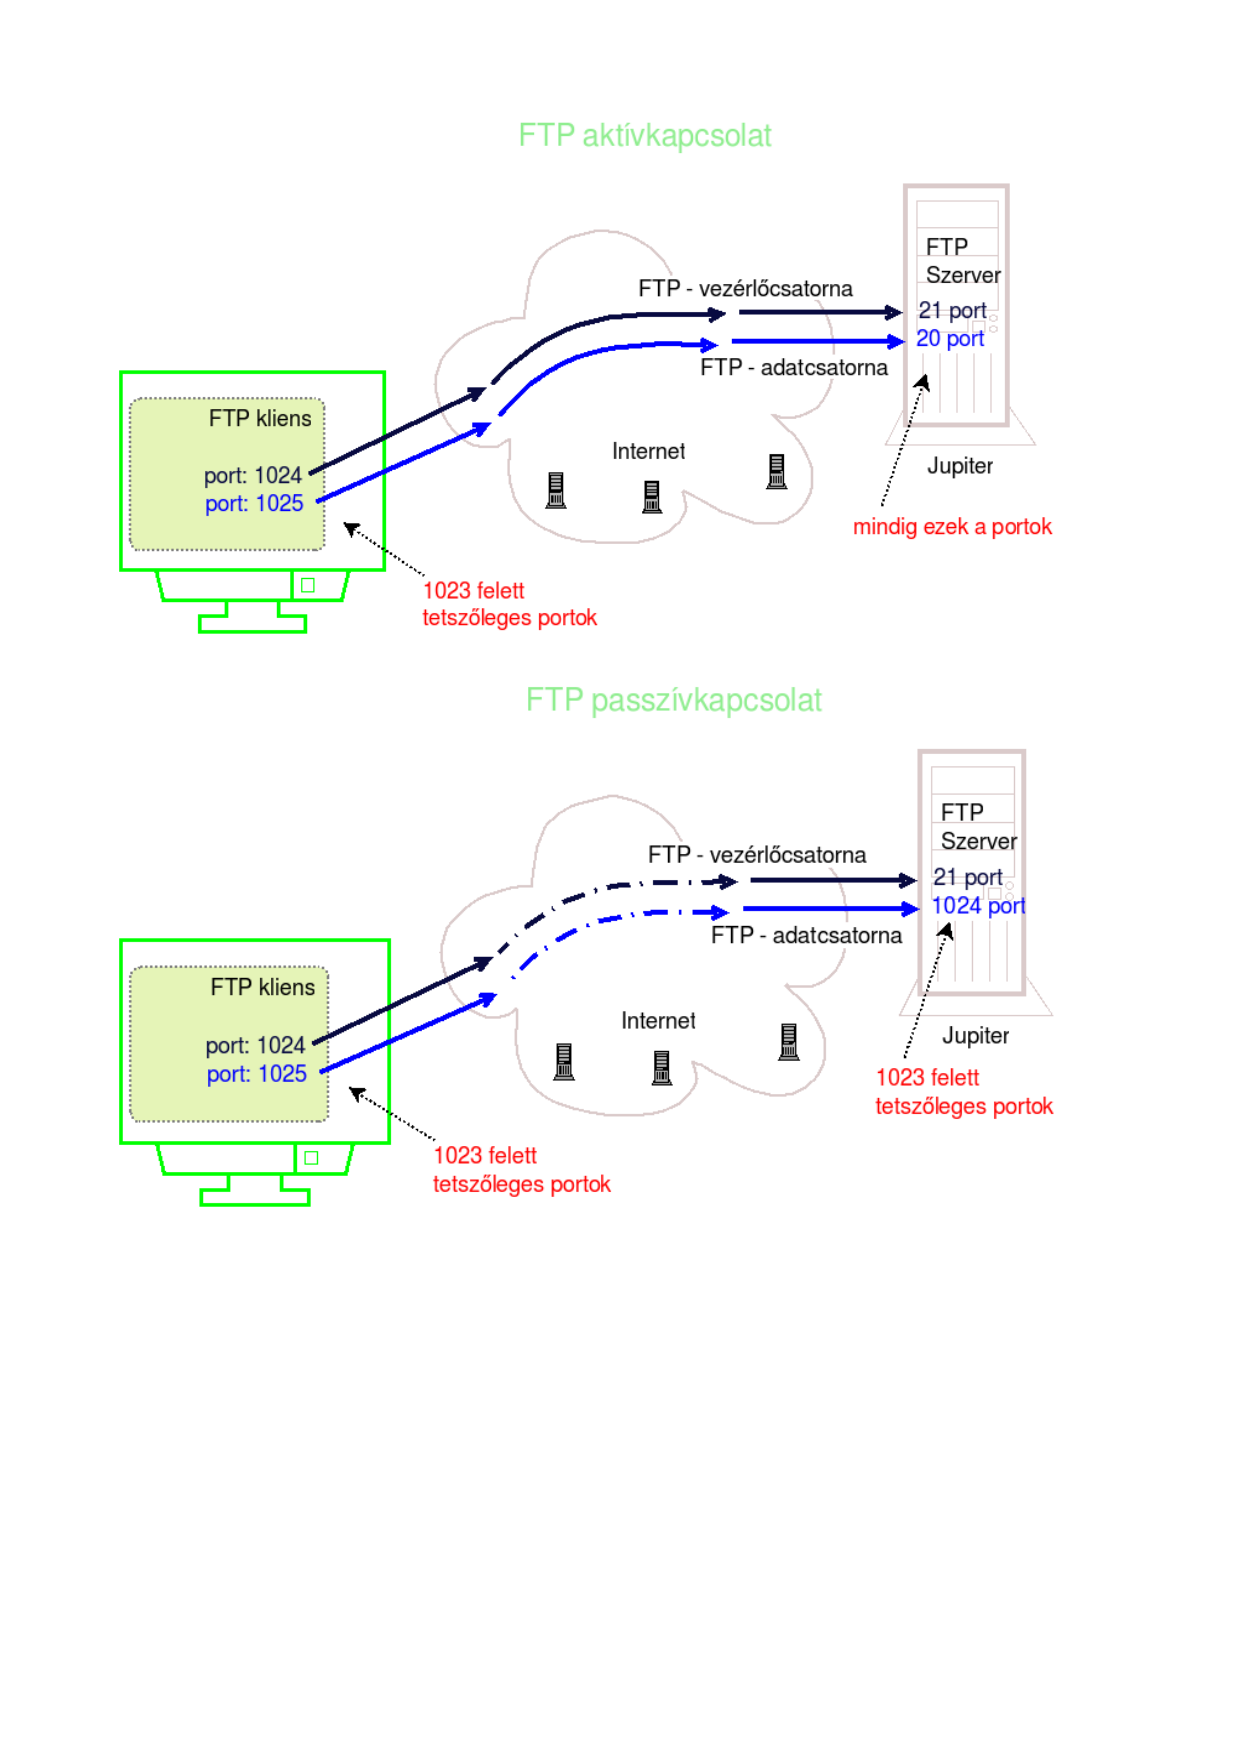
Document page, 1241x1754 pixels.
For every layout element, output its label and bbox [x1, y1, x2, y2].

picture [118, 118, 1056, 669]
picture [118, 681, 1056, 1244]
